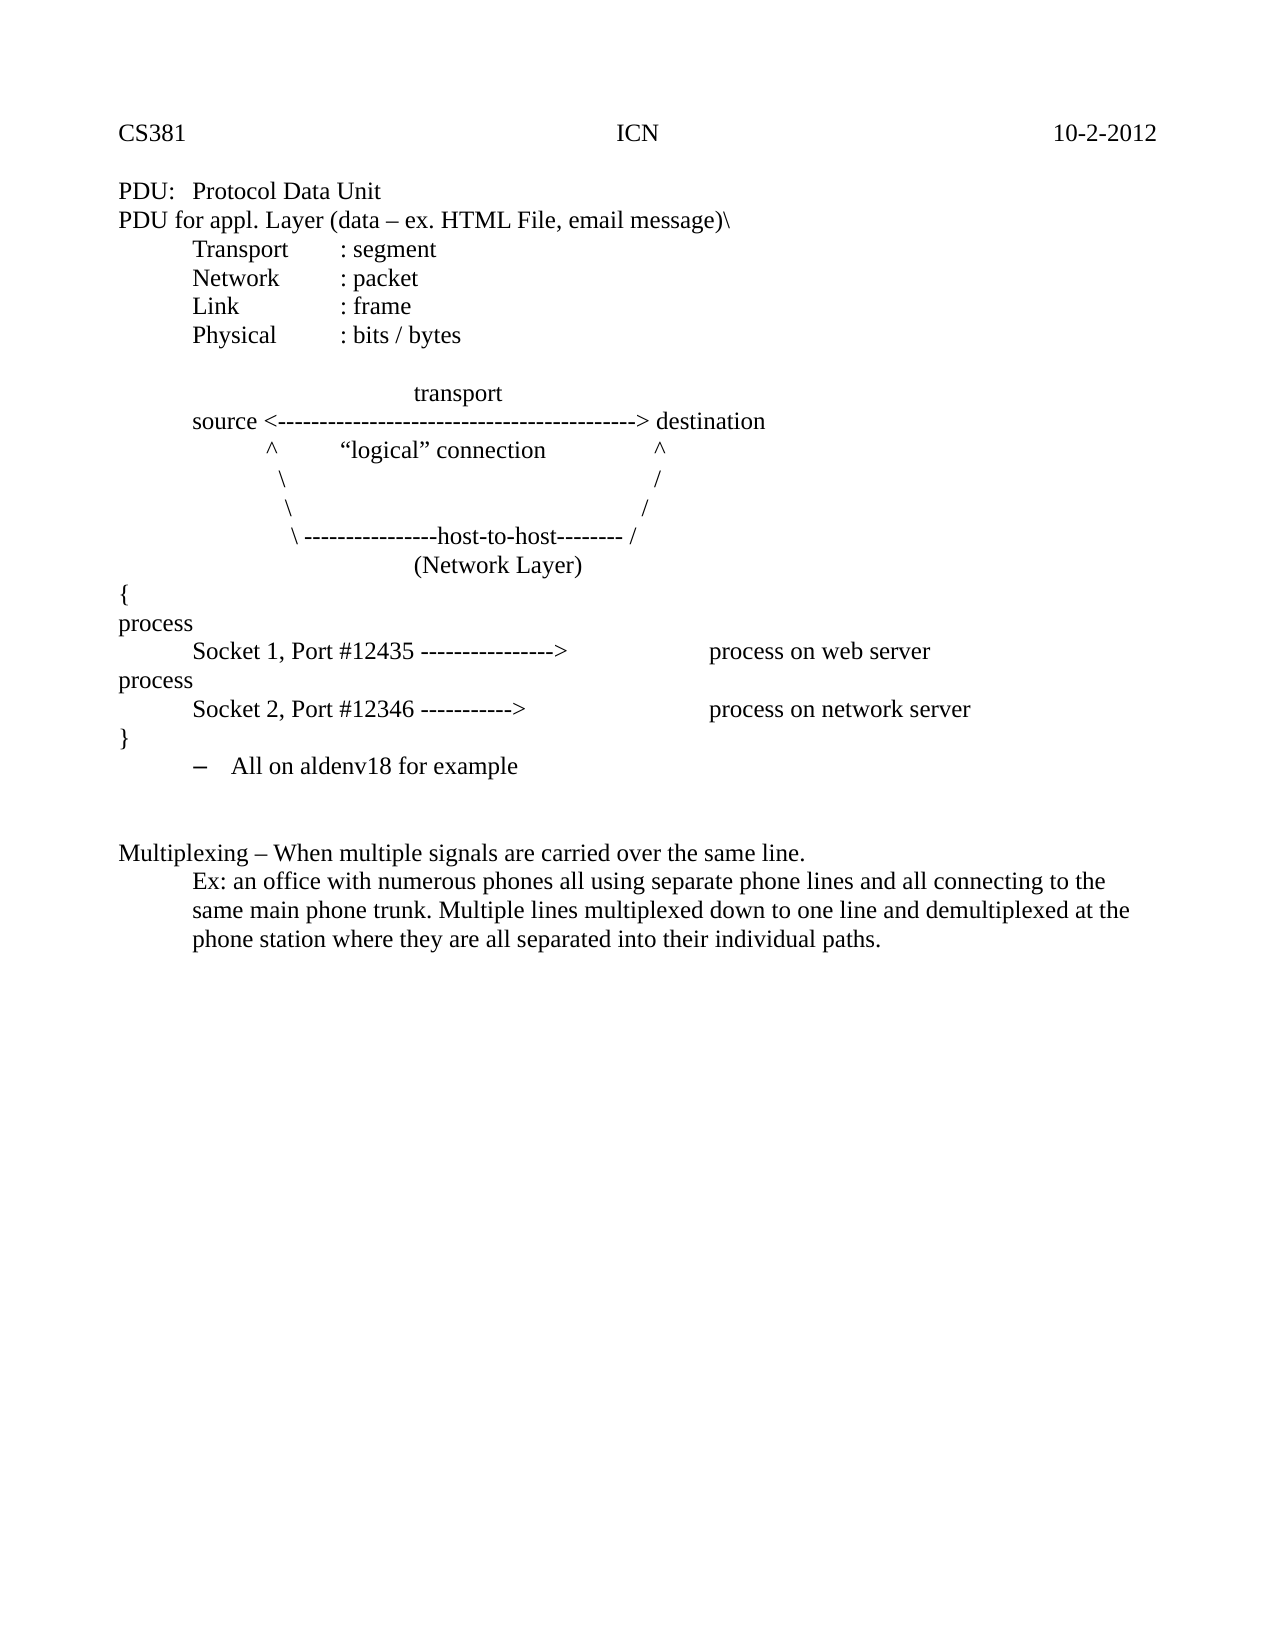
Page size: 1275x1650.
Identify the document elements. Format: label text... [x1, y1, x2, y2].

text PDU: Protocol Data Unit [118, 176, 1157, 205]
text \ / [118, 464, 1157, 493]
text \ / [118, 493, 1157, 521]
text Network : packet [118, 263, 1157, 291]
text { [118, 579, 1157, 608]
text \ ----------------host-to-host-------- / [118, 521, 1157, 550]
text Ex: an office with numerous phones all using separate phone lines and all connecting to the same main phone trunk. Multiple lines multiplexed down to one line and demultiplexed at the phone station where they are all separated into their individual paths. [118, 866, 1157, 953]
text Physical : bits / bytes [118, 320, 1157, 349]
text Multiplexing – When multiple signals are carried over the same line. [118, 838, 1157, 866]
list All on aldenv18 for example [193, 751, 1157, 780]
text Socket 2, Port #12346 -----------> process on network server [118, 694, 1157, 723]
text ^ “logical” connection ^ [118, 435, 1157, 464]
text (Network Layer) [118, 550, 1157, 579]
text Socket 1, Port #12435 ----------------> process on web server [118, 636, 1157, 665]
text Transport : segment [118, 234, 1157, 263]
text PDU for appl. Layer (data – ex. HTML File, email message)\ [118, 205, 1157, 234]
text process [118, 665, 1157, 694]
text } [118, 723, 1157, 751]
text Link : frame [118, 291, 1157, 320]
text source <-------------------------------------------> destination [118, 406, 1157, 435]
text process [118, 608, 1157, 636]
text transport [118, 378, 1157, 406]
